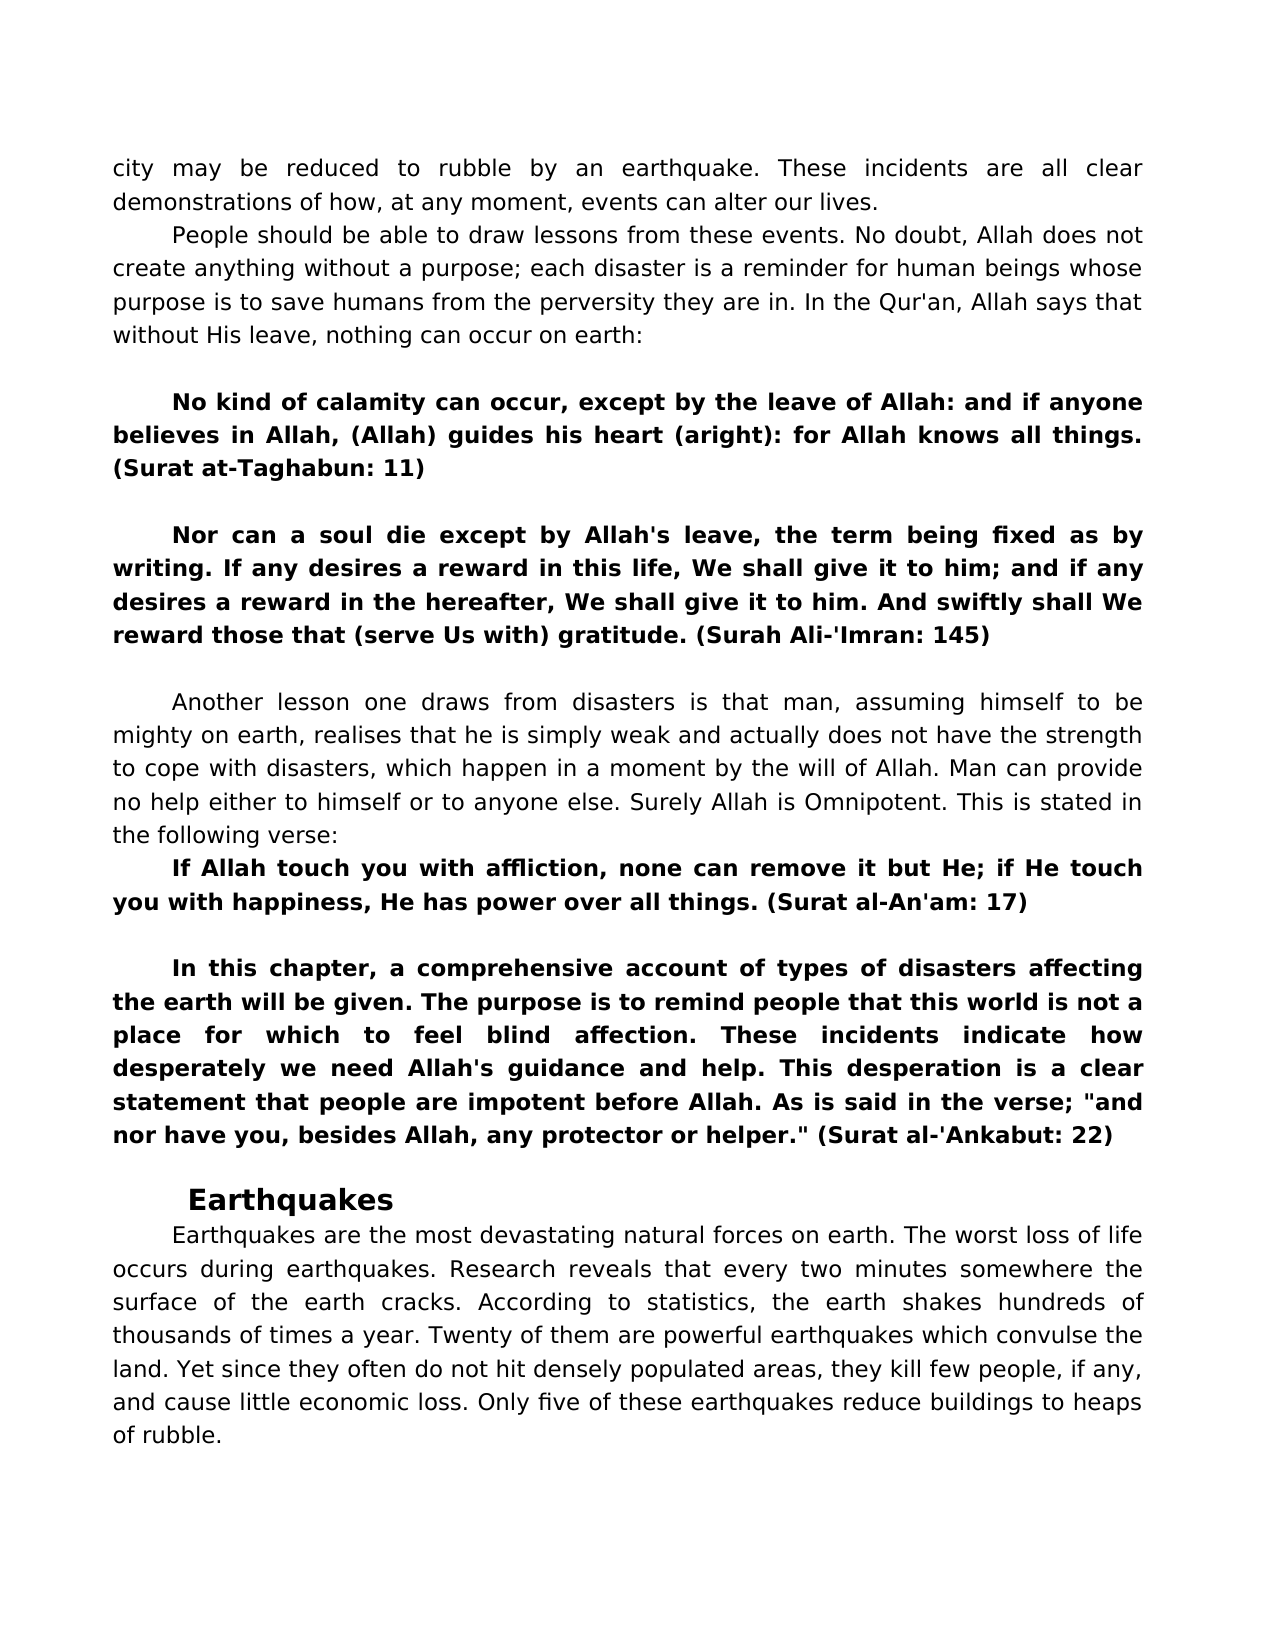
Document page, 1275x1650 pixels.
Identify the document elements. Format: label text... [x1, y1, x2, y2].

text If Allah touch you with affliction, none can remove it but He; if He touch you with happiness, He has power over all things. (Surat al-An'am: 17) [112, 850, 1145, 917]
text In this chapter, a comprehensive account of types of disasters affecting the earth will be given. The purpose is to remind people that this world is not a place for which to feel blind affection. These incidents indicate how desperately we need Allah's guidance and help. This desperation is a clear statement that people are impotent before Allah. As is said in the verse; "and nor have you, besides Allah, any protector or helper." (Surat al-'Ankabut: 22) [112, 950, 1145, 1150]
text city may be reduced to rubble by an earthquake. These incidents are all clear demonstrations of how, at any moment, events can alter our lives. [112, 150, 1145, 217]
text Another lesson one draws from disasters is that man, assuming himself to be mighty on earth, realises that he is simply weak and actually does not have the strength to cope with disasters, which happen in a moment by the will of Allah. Man can provide no help either to himself or to anyone else. Surely Allah is Omnipotent. This is stated in the following verse: [112, 683, 1145, 850]
text Earthquakes are the most devastating natural forces on earth. The worst loss of life occurs during earthquakes. Research reveals that every two minutes somewhere the surface of the earth cracks. According to statistics, the earth shakes hundreds of thousands of times a year. Twenty of them are powerful earthquakes which convulse the land. Yet since they often do not hit densely populated areas, they kill few people, if any, and cause little economic loss. Only five of these earthquakes reduce buildings to heaps of rubble. [112, 1217, 1145, 1451]
text No kind of calamity can occur, except by the leave of Allah: and if anyone believes in Allah, (Allah) guides his heart (aright): for Allah knows all things. (Surat at-Taghabun: 11) [112, 383, 1145, 483]
text Earthquakes [112, 1184, 1145, 1217]
text Nor can a soul die except by Allah's leave, the term being fixed as by writing. If any desires a reward in this life, We shall give it to him; and if any desires a reward in the hereafter, We shall give it to him. And swiftly shall We reward those that (serve Us with) gratitude. (Surah Ali-'Imran: 145) [112, 517, 1145, 650]
text People should be able to draw lessons from these events. No doubt, Allah does not create anything without a purpose; each disaster is a reminder for human beings whose purpose is to save humans from the perversity they are in. In the Qur'an, Allah says that without His leave, nothing can occur on earth: [112, 217, 1145, 350]
